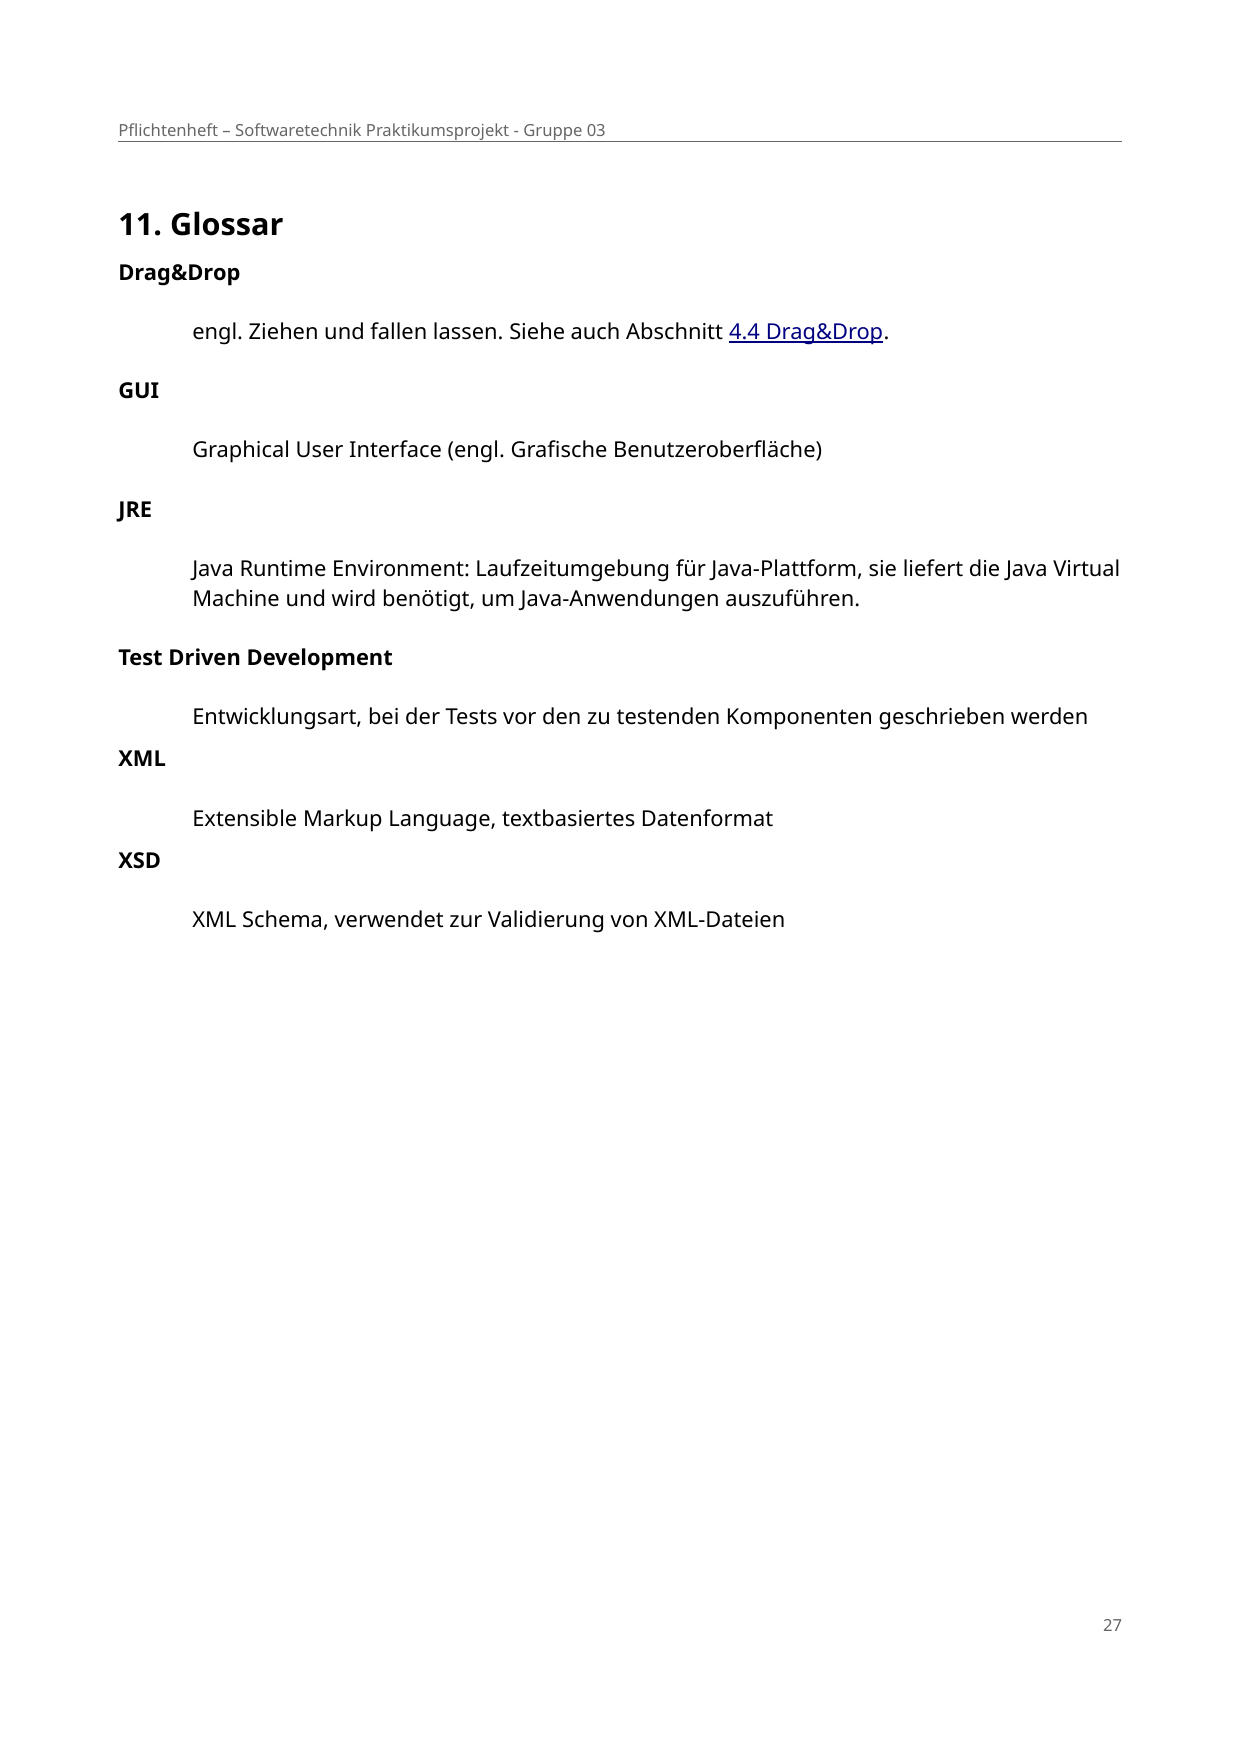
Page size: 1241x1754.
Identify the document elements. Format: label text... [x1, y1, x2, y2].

subtitle JRE [118, 493, 1122, 523]
text XML Schema, verwendet zur Validierung von XML-Dateien [192, 904, 1122, 934]
subtitle Graphical User Interface (engl. Grafische Benutzeroberfläche) [192, 434, 1122, 464]
subtitle XML [118, 743, 1122, 773]
subtitle engl. Ziehen und fallen lassen. Siehe auch Abschnitt 4.4 Drag&Drop. [192, 316, 1122, 346]
subtitle XSD [118, 845, 1122, 875]
text Entwicklungsart, bei der Tests vor den zu testenden Komponenten geschrieben werden [192, 701, 1122, 731]
subtitle Glossar [118, 202, 1122, 244]
subtitle Drag&Drop [118, 256, 1122, 286]
subtitle Test Driven Development [118, 642, 1122, 672]
subtitle GUI [118, 375, 1122, 405]
subtitle Java Runtime Environment: Laufzeitumgebung für Java-Plattform, sie liefert die Java Virtual Machine und wird benötigt, um Java-Anwendungen auszuführen. [192, 553, 1122, 612]
text Extensible Markup Language, textbasiertes Datenformat [192, 803, 1122, 832]
